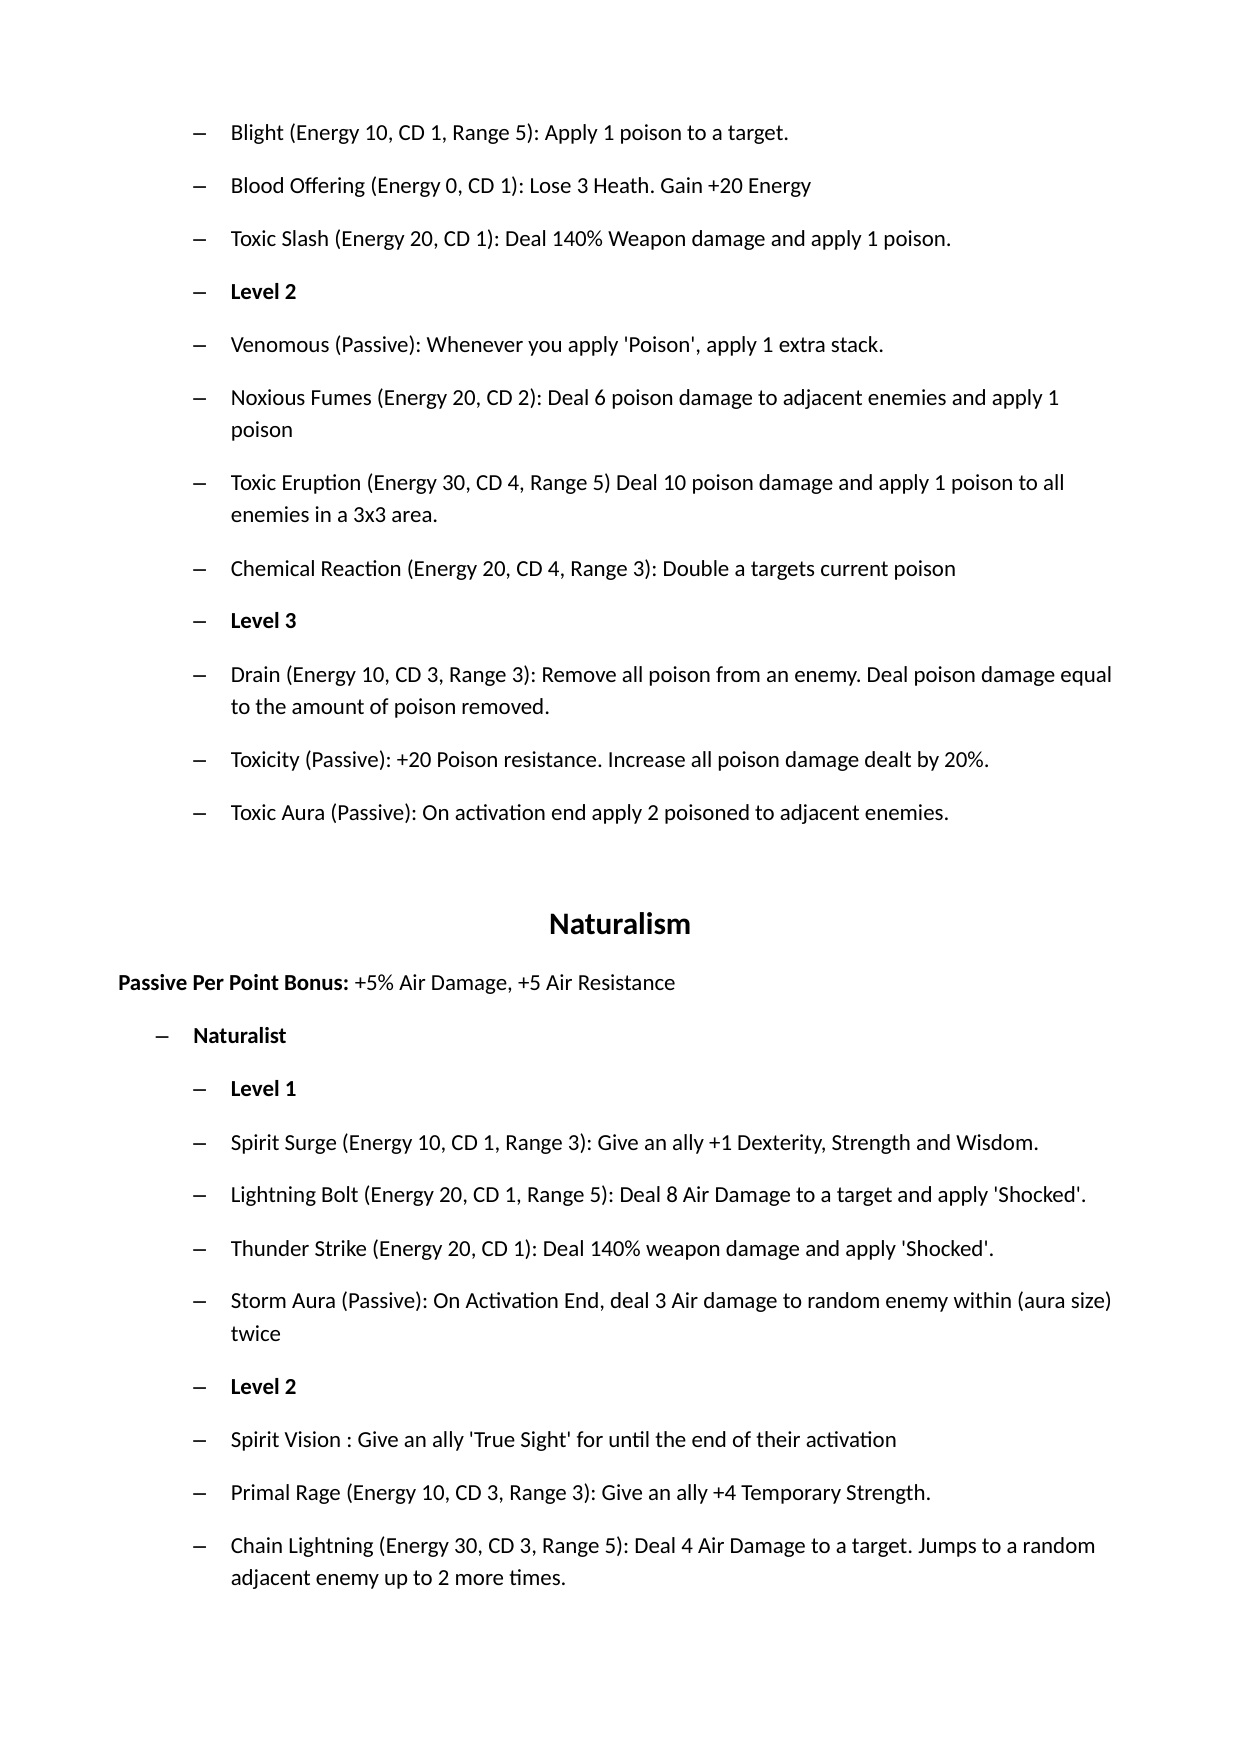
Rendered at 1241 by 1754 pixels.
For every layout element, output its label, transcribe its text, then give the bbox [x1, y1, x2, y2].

list Level 2 [193, 277, 1122, 305]
list Level 2 [193, 1372, 1122, 1400]
list Naturalist [156, 1022, 1122, 1049]
list Toxic Aura (Passive): On activation end apply 2 poisoned to adjacent enemies. [193, 798, 1122, 826]
list Drain (Energy 10, CD 3, Range 3): Remove all poison from an enemy. Deal poison damage equal to the amount of poison removed. [193, 660, 1122, 720]
list Venomous (Passive): Whenever you apply 'Poison', apply 1 extra stack. [193, 330, 1122, 358]
list Primal Rage (Energy 10, CD 3, Range 3): Give an ally +4 Temporary Strength. [193, 1478, 1122, 1506]
list Toxicity (Passive): +20 Poison resistance. Increase all poison damage dealt by 20%. [193, 745, 1122, 773]
list Lightning Bolt (Energy 20, CD 1, Range 5): Deal 8 Air Damage to a target and apply 'Shocked'. [193, 1181, 1122, 1209]
text Passive Per Point Bonus: +5% Air Damage, +5 Air Resistance [118, 968, 1122, 997]
list Noxious Fumes (Energy 20, CD 2): Deal 6 poison damage to adjacent enemies and apply 1 poison [193, 383, 1122, 443]
list Level 3 [193, 607, 1122, 635]
list Spirit Vision : Give an ally 'True Sight' for until the end of their activation [193, 1425, 1122, 1453]
list Blood Offering (Energy 0, CD 1): Lose 3 Heath. Gain +20 Energy [193, 171, 1122, 199]
list Thunder Strike (Energy 20, CD 1): Deal 140% weapon damage and apply 'Shocked'. [193, 1234, 1122, 1262]
list Spirit Surge (Energy 10, CD 1, Range 3): Give an ally +1 Dexterity, Strength and Wisdom. [193, 1128, 1122, 1156]
list Storm Aura (Passive): On Activation End, deal 3 Air damage to random enemy within (aura size) twice [193, 1287, 1122, 1347]
list Level 1 [193, 1074, 1122, 1103]
text Naturalism [118, 904, 1122, 942]
list Chemical Reaction (Energy 20, CD 4, Range 3): Double a targets current poison [193, 554, 1122, 582]
list Toxic Eruption (Energy 30, CD 4, Range 5) Deal 10 poison damage and apply 1 poison to all enemies in a 3x3 area. [193, 468, 1122, 529]
list Chain Lightning (Energy 30, CD 3, Range 5): Deal 4 Air Damage to a target. Jumps to a random adjacent enemy up to 2 more times. [193, 1531, 1122, 1591]
list Toxic Slash (Energy 20, CD 1): Deal 140% Weapon damage and apply 1 poison. [193, 224, 1122, 252]
list Blight (Energy 10, CD 1, Range 5): Apply 1 poison to a target. [193, 118, 1122, 146]
